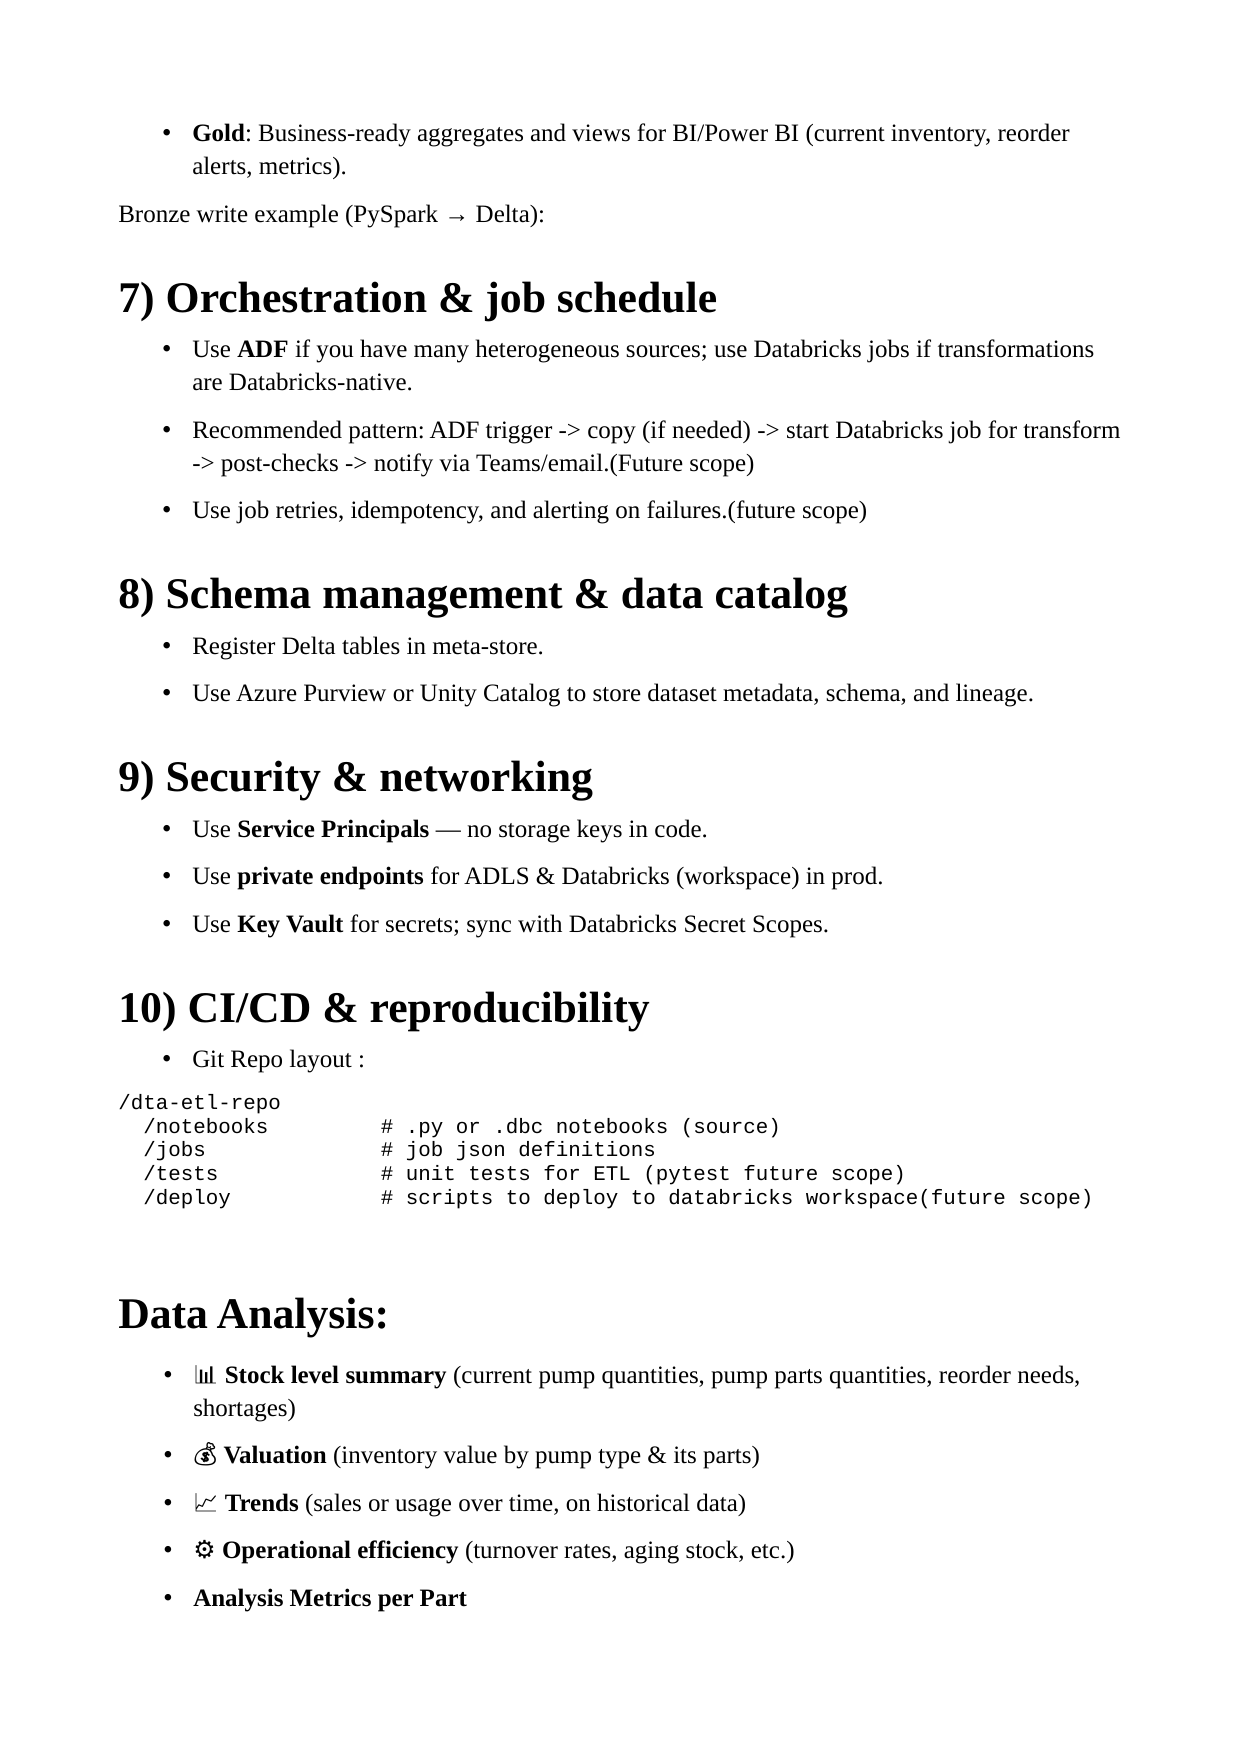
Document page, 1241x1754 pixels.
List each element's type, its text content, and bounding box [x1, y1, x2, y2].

text Data Analysis: [118, 1287, 1122, 1338]
list ⚙️ Operational efficiency (turnover rates, aging stock, etc.) [164, 1536, 1122, 1564]
list Use private endpoints for ADLS & Databricks (workspace) in prod. [162, 861, 1122, 890]
list Use ADF if you have many heterogeneous sources; use Databricks jobs if transformations are Databricks-native. [162, 334, 1122, 396]
text /tests # unit tests for ETL (pytest future scope) [118, 1163, 1122, 1187]
list Use job retries, idempotency, and alerting on failures.(future scope) [162, 495, 1122, 524]
subtitle 9) Security & networking [118, 751, 1122, 801]
list Register Delta tables in meta-store. [162, 631, 1122, 659]
list Use Key Vault for secrets; sync with Databricks Secret Scopes. [162, 909, 1122, 938]
text /jobs # job json definitions [118, 1139, 1122, 1163]
list 📊 Stock level summary (current pump quantities, pump parts quantities, reorder needs, shortages) [164, 1360, 1122, 1422]
list Gold: Business-ready aggregates and views for BI/Power BI (current inventory, reorder alerts, metrics). [162, 118, 1122, 180]
list Analysis Metrics per Part [164, 1583, 1122, 1612]
text Bronze write example (PySpark → Delta): [118, 199, 1122, 227]
list Use Service Principals — no storage keys in code. [162, 814, 1122, 843]
list Use Azure Purview or Unity Catalog to store dataset metadata, schema, and lineage. [162, 678, 1122, 707]
list 📈 Trends (sales or usage over time, on historical data) [164, 1488, 1122, 1517]
text /deploy # scripts to deploy to databricks workspace(future scope) [118, 1187, 1122, 1210]
subtitle 10) CI/CD & reproducibility [118, 982, 1122, 1032]
list Git Repo layout : [162, 1044, 1122, 1073]
list Recommended pattern: ADF trigger -> copy (if needed) -> start Databricks job for transform -> post-checks -> notify via Teams/email.(Future scope) [162, 415, 1122, 477]
subtitle 8) Schema management & data catalog [118, 568, 1122, 618]
text /notebooks # .py or .dbc notebooks (source) [118, 1116, 1122, 1139]
subtitle 7) Orchestration & job schedule [118, 271, 1122, 322]
list 💰 Valuation (inventory value by pump type & its parts) [164, 1440, 1122, 1469]
text /dta-etl-repo [118, 1092, 1122, 1116]
